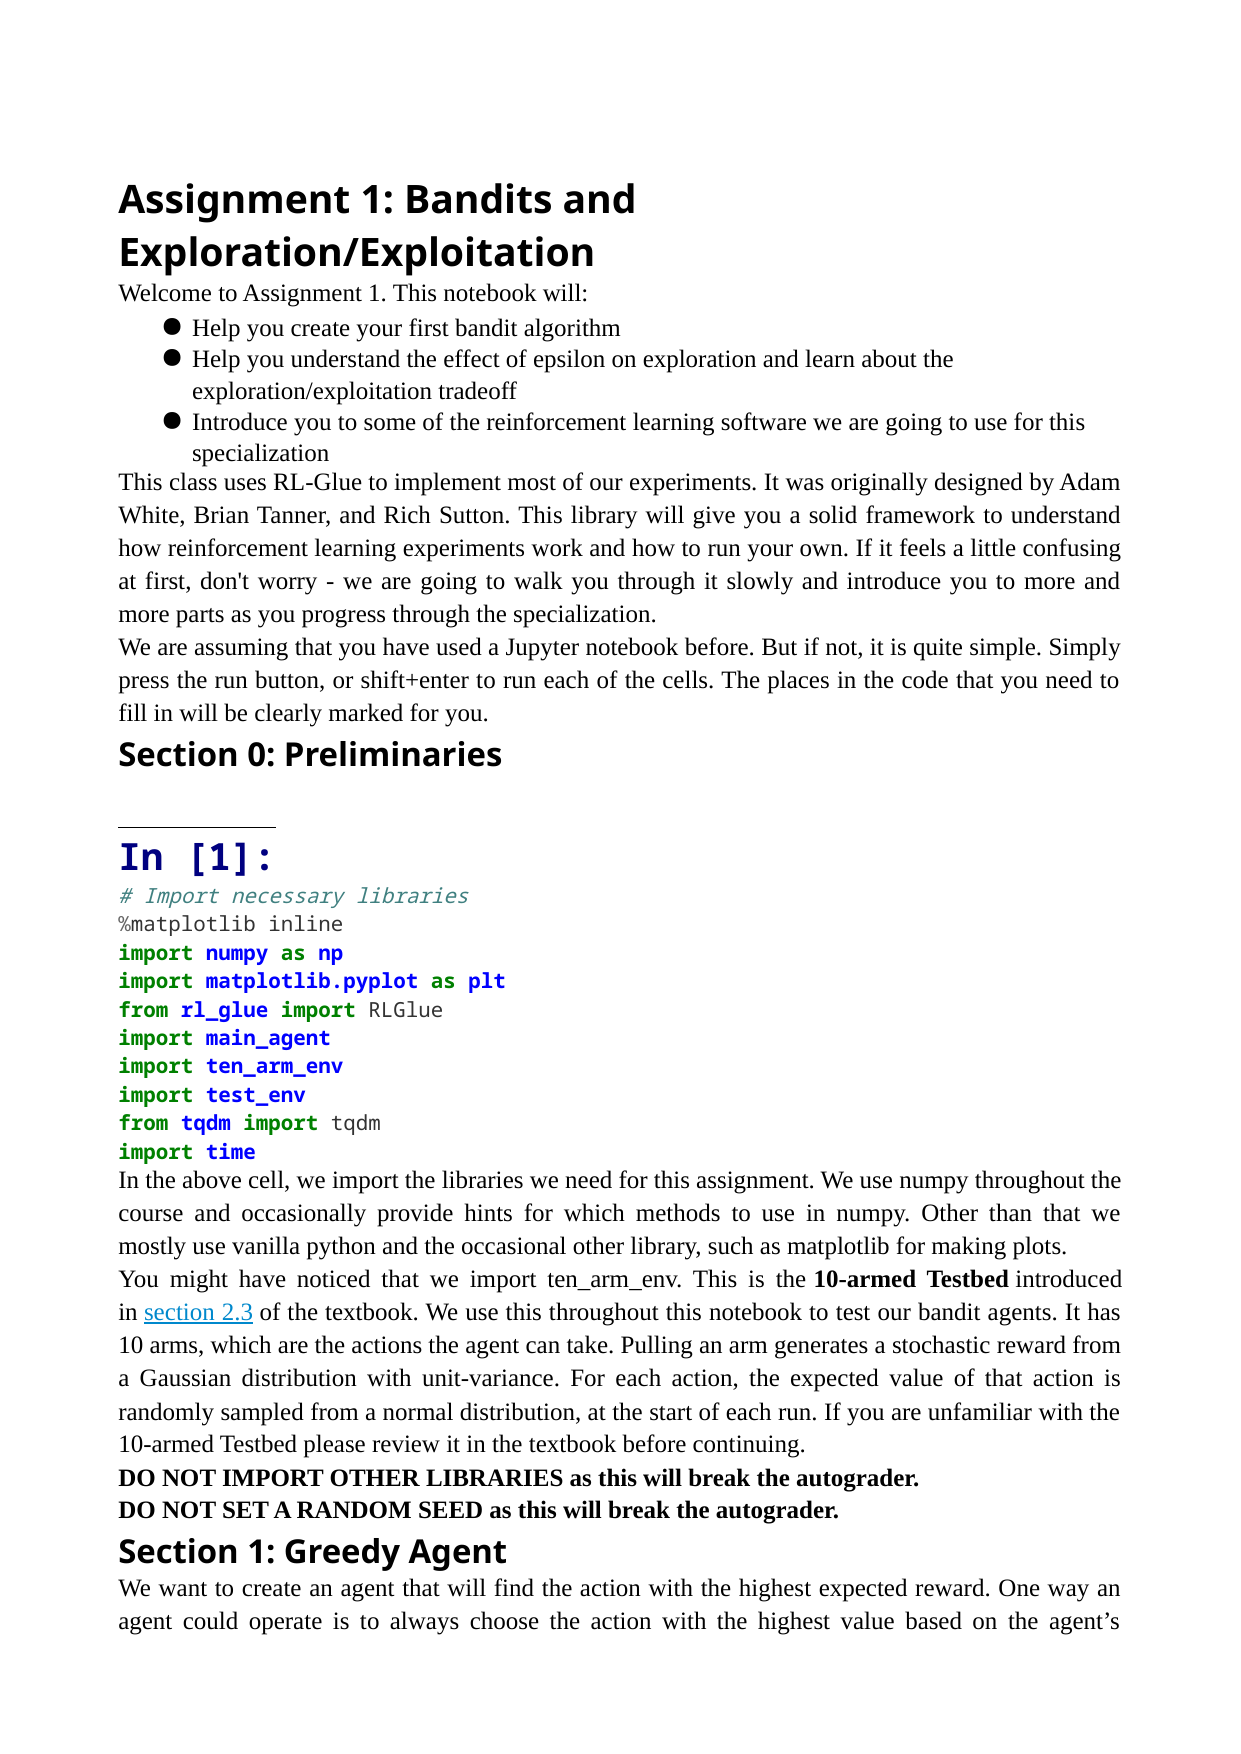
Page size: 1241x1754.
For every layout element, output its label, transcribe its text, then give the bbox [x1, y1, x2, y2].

text import matplotlib.pyplot as plt [118, 966, 1122, 995]
subtitle Section 1: Greedy Agent [118, 1529, 1122, 1573]
text Welcome to Assignment 1. This notebook will: [118, 278, 1122, 307]
subtitle In [1]: [118, 827, 1122, 881]
text We are assuming that you have used a Jupyter notebook before. But if not, it is quite simple. Simply press the run button, or shift+enter to run each of the cells. The places in the code that you need to fill in will be clearly marked for you. [118, 632, 1122, 727]
text # Import necessary libraries [118, 881, 1122, 909]
subtitle Section 0: Preliminaries [118, 731, 1122, 776]
text DO NOT IMPORT OTHER LIBRARIES as this will break the autograder. [118, 1463, 1122, 1491]
subtitle Assignment 1: Bandits and Exploration/Exploitation [118, 118, 1122, 278]
list Help you understand the effect of epsilon on exploration and learn about the exploration/exploitation tradeoff [162, 342, 1122, 404]
text import numpy as np [118, 938, 1122, 966]
text import test_env [118, 1080, 1122, 1108]
text import main_agent [118, 1023, 1122, 1052]
text DO NOT SET A RANDOM SEED as this will break the autograder. [118, 1496, 1122, 1524]
text import ten_arm_env [118, 1052, 1122, 1080]
list Introduce you to some of the reinforcement learning software we are going to use for this specialization [162, 404, 1122, 467]
text import time [118, 1137, 1122, 1165]
text %matplotlib inline [118, 909, 1122, 938]
text This class uses RL-Glue to implement most of our experiments. It was originally designed by Adam White, Brian Tanner, and Rich Sutton. This library will give you a solid framework to understand how reinforcement learning experiments work and how to run your own. If it feels a little confusing at first, don't worry - we are going to walk you through it slowly and introduce you to more and more parts as you progress through the specialization. [118, 467, 1122, 628]
text from rl_glue import RLGlue [118, 995, 1122, 1023]
text We want to create an agent that will find the action with the highest expected reward. One way an agent could operate is to always choose the action with the highest value based on the agent’s [118, 1573, 1122, 1635]
text You might have noticed that we import ten_arm_env. This is the 10-armed Testbed introduced in section 2.3 of the textbook. We use this throughout this notebook to test our bandit agents. It has 10 arms, which are the actions the agent can take. Pulling an arm generates a stochastic reward from a Gaussian distribution with unit-variance. For each action, the expected value of that action is randomly sampled from a normal distribution, at the start of each run. If you are unfamiliar with the 10-armed Testbed please review it in the textbook before continuing. [118, 1264, 1122, 1458]
text In the above cell, we import the libraries we need for this assignment. We use numpy throughout the course and occasionally provide hints for which methods to use in numpy. Other than that we mostly use vanilla python and the occasional other library, such as matplotlib for making plots. [118, 1165, 1122, 1260]
list Help you create your first bandit algorithm [162, 311, 1122, 342]
text from tqdm import tqdm [118, 1108, 1122, 1137]
